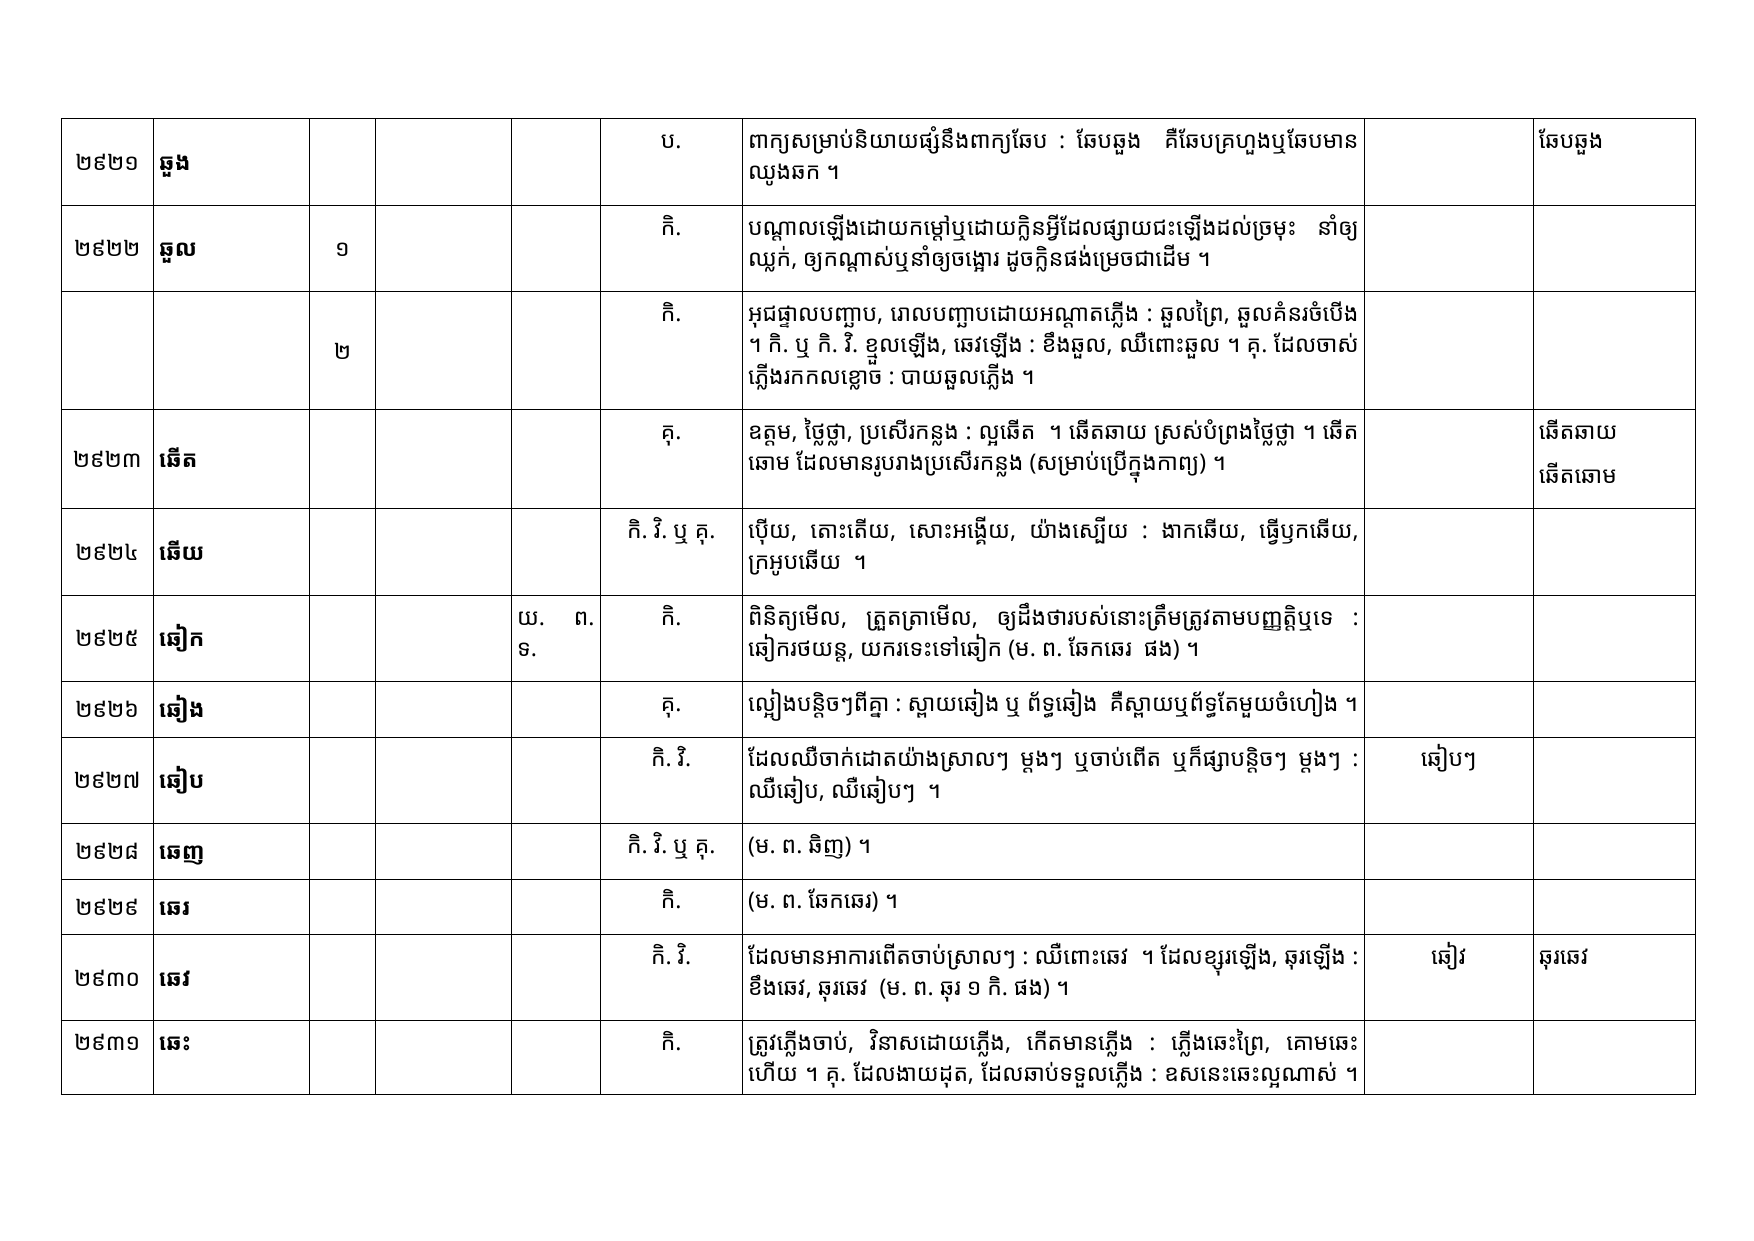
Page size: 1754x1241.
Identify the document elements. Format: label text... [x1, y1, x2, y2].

table_cell ២៩២៣ [62, 410, 153, 508]
table_cell [376, 738, 511, 823]
table_cell [310, 935, 375, 1020]
table_cell [154, 292, 309, 409]
table_cell កិ. [601, 596, 742, 681]
table_cell កិ. [601, 206, 742, 291]
table_cell [310, 738, 375, 823]
table_cell [1534, 738, 1695, 823]
table_cell កិ. វិ. ឬ គុ. [601, 824, 742, 878]
table_cell គុ. [601, 682, 742, 737]
table_cell [1365, 880, 1533, 934]
table_cell ឧត្តម, ថ្លៃថ្លា, ប្រសើរ​កន្លង : ល្អ​ឆើត ។ ឆើត​ឆាយ ស្រស់​បំព្រង​ថ្លៃថ្លា ។ ឆើត​ឆោម ដែល​មាន​រូប​រាង​ប្រសើរ​កន្លង (សម្រាប់​ប្រើ​ក្នុង​កាព្យ) ។ [743, 410, 1364, 508]
table_cell ឆៀបៗ [1365, 738, 1533, 823]
table_cell [376, 410, 511, 508]
table_cell [512, 824, 600, 878]
table_cell ២៩២៦ [62, 682, 153, 737]
table_cell [376, 824, 511, 878]
table_cell (ម. ព. ឆែកឆេរ) ។ [743, 880, 1364, 934]
table_cell កិ. [601, 880, 742, 934]
table_cell ១ [310, 206, 375, 291]
table_cell [376, 880, 511, 934]
table_cell កិ. [601, 292, 742, 409]
table_cell អុជ​ផ្ទាល​បញ្ឆាប, រោល​បញ្ឆាប​ដោយ​អណ្ដាត​ភ្លើង : ឆួល​ព្រៃ, ឆួល​គំនរ​ចំបើង ។ កិ. ឬ កិ. វិ. ខ្មួល​ឡើង, ឆេវ​ឡើង : ខឹង​ឆួល, ឈឺ​ពោះ​ឆួល ។ គុ. ដែល​ចាស់​ភ្លើង​រក​កល​ខ្លោច : បាយ​ឆួល​ភ្លើង ។ [743, 292, 1364, 409]
table_cell ២៩២២ [62, 206, 153, 291]
table_cell [376, 509, 511, 595]
table_cell [512, 880, 600, 934]
table_cell [310, 596, 375, 681]
table_cell ត្រូវ​ភ្លើង​ចាប់, វិនាស​ដោយ​ភ្លើង, កើត​មាន​ភ្លើង : ភ្លើង​ឆេះ​ព្រៃ, គោម​ឆេះ​ហើយ ។ គុ. ដែល​ងាយ​ដុត, ដែល​ឆាប់​ទទួល​ភ្លើង : ឧស​នេះ​ឆេះ​ល្អ​ណាស់ ។ [743, 1021, 1364, 1094]
table_cell ២៩២១ [62, 119, 153, 205]
table_cell [310, 1021, 375, 1094]
table_cell ២៩២៤ [62, 509, 153, 595]
table_cell កិ. វិ. [601, 935, 742, 1020]
table_cell ឆៀក [154, 596, 309, 681]
table_cell [1534, 682, 1695, 737]
table_cell [310, 880, 375, 934]
table_cell ដែល​ឈឺ​ចាក់​ដោត​យ៉ាង​ស្រាល​ៗ ម្ដង​ៗ ឬ​ចាប់​ពើត ឬ​ក៏​ផ្សា​បន្តិច​ៗ ម្ដង​ៗ : ឈឺ​ឆៀប, ឈឺ​ឆៀប​ៗ ។ [743, 738, 1364, 823]
table_cell [1534, 292, 1695, 409]
table_cell [1534, 1021, 1695, 1094]
table_cell [1365, 292, 1533, 409]
table_cell ឆែបឆួង [1534, 119, 1695, 205]
table_cell ឆុរឆេវ [1534, 935, 1695, 1020]
table_cell [512, 119, 600, 205]
table_cell ប៉ើយ, តោះតើយ, សោះ​អង្គើយ, យ៉ាង​ស្បើយ : ងាក​ឆើយ, ធ្វើ​ឫក​ឆើយ, ក្រអូប​ឆើយ ។ [743, 509, 1364, 595]
table_cell បណ្ដាល​ឡើង​ដោយ​កម្ដៅ​ឬ​ដោយ​ក្លិន​អ្វី​ដែល​ផ្សាយ​ជះ​ឡើង​ដល់​ច្រមុះ នាំ​ឲ្យ​ឈ្លក់, ឲ្យ​កណ្ដាស់​ឬ​នាំ​ឲ្យ​ចង្អោរ ដូច​ក្លិន​ផង់​ម្រេច​ជាដើម ។ [743, 206, 1364, 291]
table_cell ឆើតឆាយ ឆើត​ឆោម​ [1534, 410, 1695, 508]
table_cell [512, 1021, 600, 1094]
table_cell យ. ព. ទ. [512, 596, 600, 681]
table_cell ឆៀប [154, 738, 309, 823]
table_cell ឆេរ [154, 880, 309, 934]
table_cell [512, 935, 600, 1020]
table_cell [376, 682, 511, 737]
table_cell [1365, 596, 1533, 681]
table_cell ពិនិត្យ​មើល, ត្រួតត្រា​មើល, ឲ្យ​ដឹង​ថា​របស់​នោះ​ត្រឹម​ត្រូវ​តាម​បញ្ញត្តិ​ឬ​ទេ : ឆៀក​រថយន្ត, យក​រទេះ​ទៅ​ឆៀក (ម. ព. ឆែកឆេរ ផង) ។ [743, 596, 1364, 681]
table_cell [376, 206, 511, 291]
table_cell [1365, 509, 1533, 595]
table_cell [1365, 206, 1533, 291]
table_cell ឆួល [154, 206, 309, 291]
table_cell [310, 682, 375, 737]
table_cell ឆេញ [154, 824, 309, 878]
table_cell ឆៀង [154, 682, 309, 737]
table_cell (ម. ព. ឆិញ) ។ [743, 824, 1364, 878]
table_cell [1534, 206, 1695, 291]
table_cell កិ. [601, 1021, 742, 1094]
table_cell [310, 509, 375, 595]
table_cell ឆួង [154, 119, 309, 205]
table_cell [376, 935, 511, 1020]
table_cell ២៩២៨ [62, 824, 153, 878]
table_cell [376, 596, 511, 681]
table_cell ២៩៣១ [62, 1021, 153, 1094]
table_cell គុ. [601, 410, 742, 508]
table_cell [1365, 824, 1533, 878]
table_cell [376, 119, 511, 205]
table_cell [376, 1021, 511, 1094]
table_cell [1534, 596, 1695, 681]
table_cell ឆើយ [154, 509, 309, 595]
table_cell កិ. វិ. ឬ គុ. [601, 509, 742, 595]
table_cell ឆើត [154, 410, 309, 508]
table_cell [1365, 410, 1533, 508]
table_cell [310, 410, 375, 508]
table_cell កិ. វិ. [601, 738, 742, 823]
table_cell ២៩៣០ [62, 935, 153, 1020]
table_cell [62, 292, 153, 409]
table_cell [310, 824, 375, 878]
table_cell [512, 682, 600, 737]
table_cell ប. [601, 119, 742, 205]
table_cell [512, 509, 600, 595]
table_cell ពាក្យ​សម្រាប់​និយាយ​ផ្សំ​នឹង​ពាក្យ​ឆែប : ឆែប​ឆួង គឺ​ឆែប​គ្រហួង​ឬ​ឆែប​មាន​ឈូង​ឆក ។ [743, 119, 1364, 205]
table_cell ដែល​មាន​អាការ​ពើត​ចាប់​ស្រាល​ៗ : ឈឺ​ពោះ​ឆេវ ។ ដែល​ខ្សុរ​ឡើង, ឆុរ​ឡើង : ខឹង​ឆេវ, ឆុរឆេវ (ម. ព. ឆុរ ១ កិ. ផង) ។ [743, 935, 1364, 1020]
table_cell [512, 738, 600, 823]
table_cell [1534, 824, 1695, 878]
table_cell ល្អៀង​បន្តិច​ៗ​ពី​គ្នា : ស្ពាយ​ឆៀង ឬ ព័ទ្ធ​ឆៀង គឺ​ស្ពាយ​ឬ​ព័ទ្ធ​តែ​មួយ​ចំហៀង ។ [743, 682, 1364, 737]
table_cell [1534, 880, 1695, 934]
table_cell ឆេះ [154, 1021, 309, 1094]
table_cell ឆេវ [154, 935, 309, 1020]
table_cell [1534, 509, 1695, 595]
table_cell ២៩២៧ [62, 738, 153, 823]
table_cell [1365, 1021, 1533, 1094]
table_cell [1365, 119, 1533, 205]
table_cell [512, 206, 600, 291]
table_cell ២ [310, 292, 375, 409]
table_cell [512, 292, 600, 409]
table_cell ឆៀវ​ [1365, 935, 1533, 1020]
table_cell [310, 119, 375, 205]
table_cell ២៩២៩ [62, 880, 153, 934]
table_cell ២៩២៥ [62, 596, 153, 681]
table_cell [376, 292, 511, 409]
table_cell [512, 410, 600, 508]
table_cell [1365, 682, 1533, 737]
